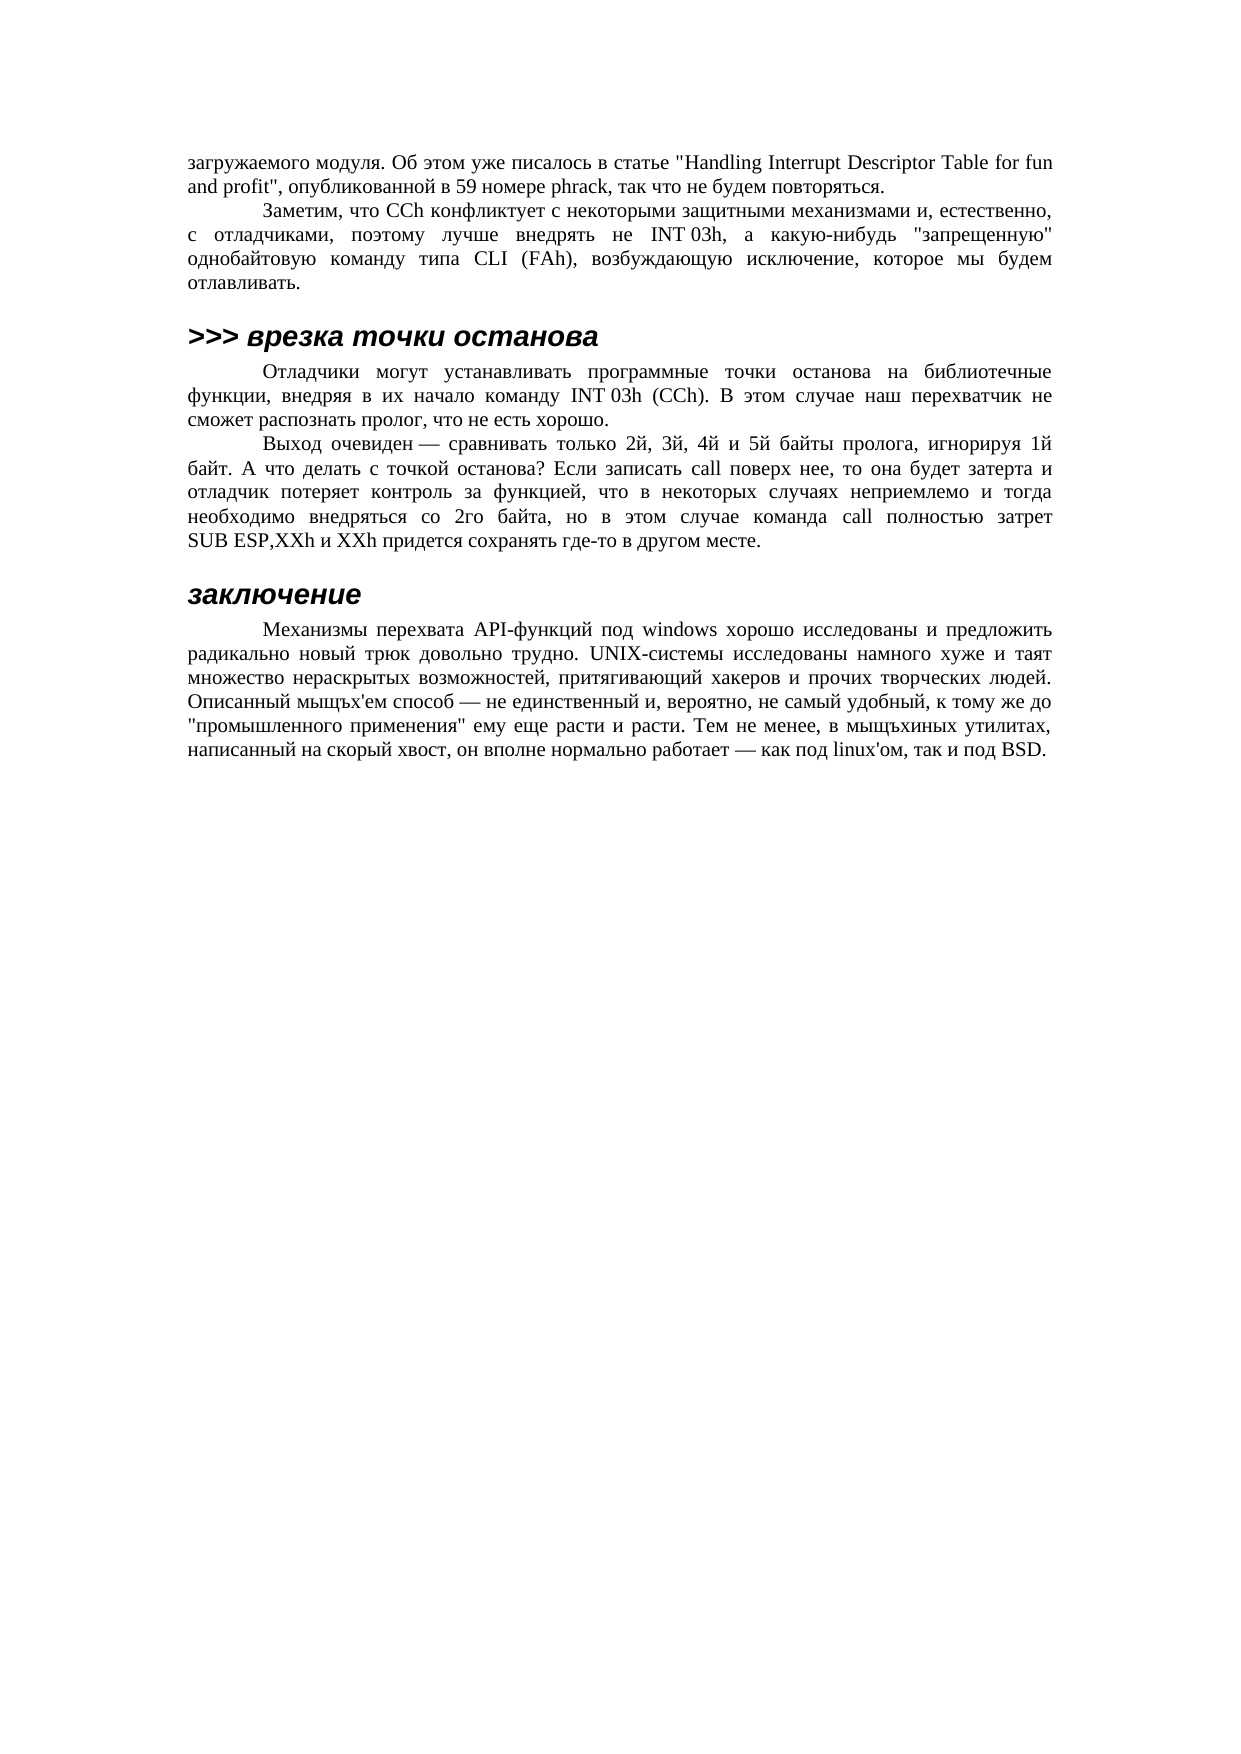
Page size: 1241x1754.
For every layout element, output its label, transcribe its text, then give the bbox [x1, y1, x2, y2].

text Отладчики могут устанавливать программные точки останова на библиотечные функции, внедряя в их начало команду INT 03h (CCh). В этом случае наш перехватчик не сможет распознать пролог, что не есть хорошо. [187, 359, 1053, 431]
text загружаемого модуля. Об этом уже писалось в статье "Handling Interrupt Descriptor Table for fun and profit", опубликованной в 59 номере phrack, так что не будем повторяться. [187, 150, 1053, 198]
subtitle заключение [187, 577, 1053, 610]
subtitle >>> врезка точки останова [187, 319, 1053, 353]
text Заметим, что CCh конфликтует с некоторыми защитными механизмами и, естественно, с отладчиками, поэтому лучше внедрять не INT 03h, а какую-нибудь "запрещенную" однобайтовую команду типа CLI (FAh), возбуждающую исключение, которое мы будем отлавливать. [187, 198, 1053, 294]
text Механизмы перехвата API-функций под windows хорошо исследованы и предложить радикально новый трюк довольно трудно. UNIX-системы исследованы намного хуже и таят множество нераскрытых возможностей, притягивающий хакеров и прочих творческих людей. Описанный мыщъх'ем способ — не единственный и, вероятно, не самый удобный, к тому же до "промышленного применения" ему еще расти и расти. Тем не менее, в мыщъхиных утилитах, написанный на скорый хвост, он вполне нормально работает — как под linux'ом, так и под BSD. [187, 616, 1053, 761]
text Выход очевиден — сравнивать только 2й, 3й, 4й и 5й байты пролога, игнорируя 1й байт. А что делать с точкой останова? Если записать call поверх нее, то она будет затерта и отладчик потеряет контроль за функцией, что в некоторых случаях неприемлемо и тогда необходимо внедряться со 2го байта, но в этом случае команда call полностью затрет SUB ESP,XXh и XXh придется сохранять где-то в другом месте. [187, 431, 1053, 552]
